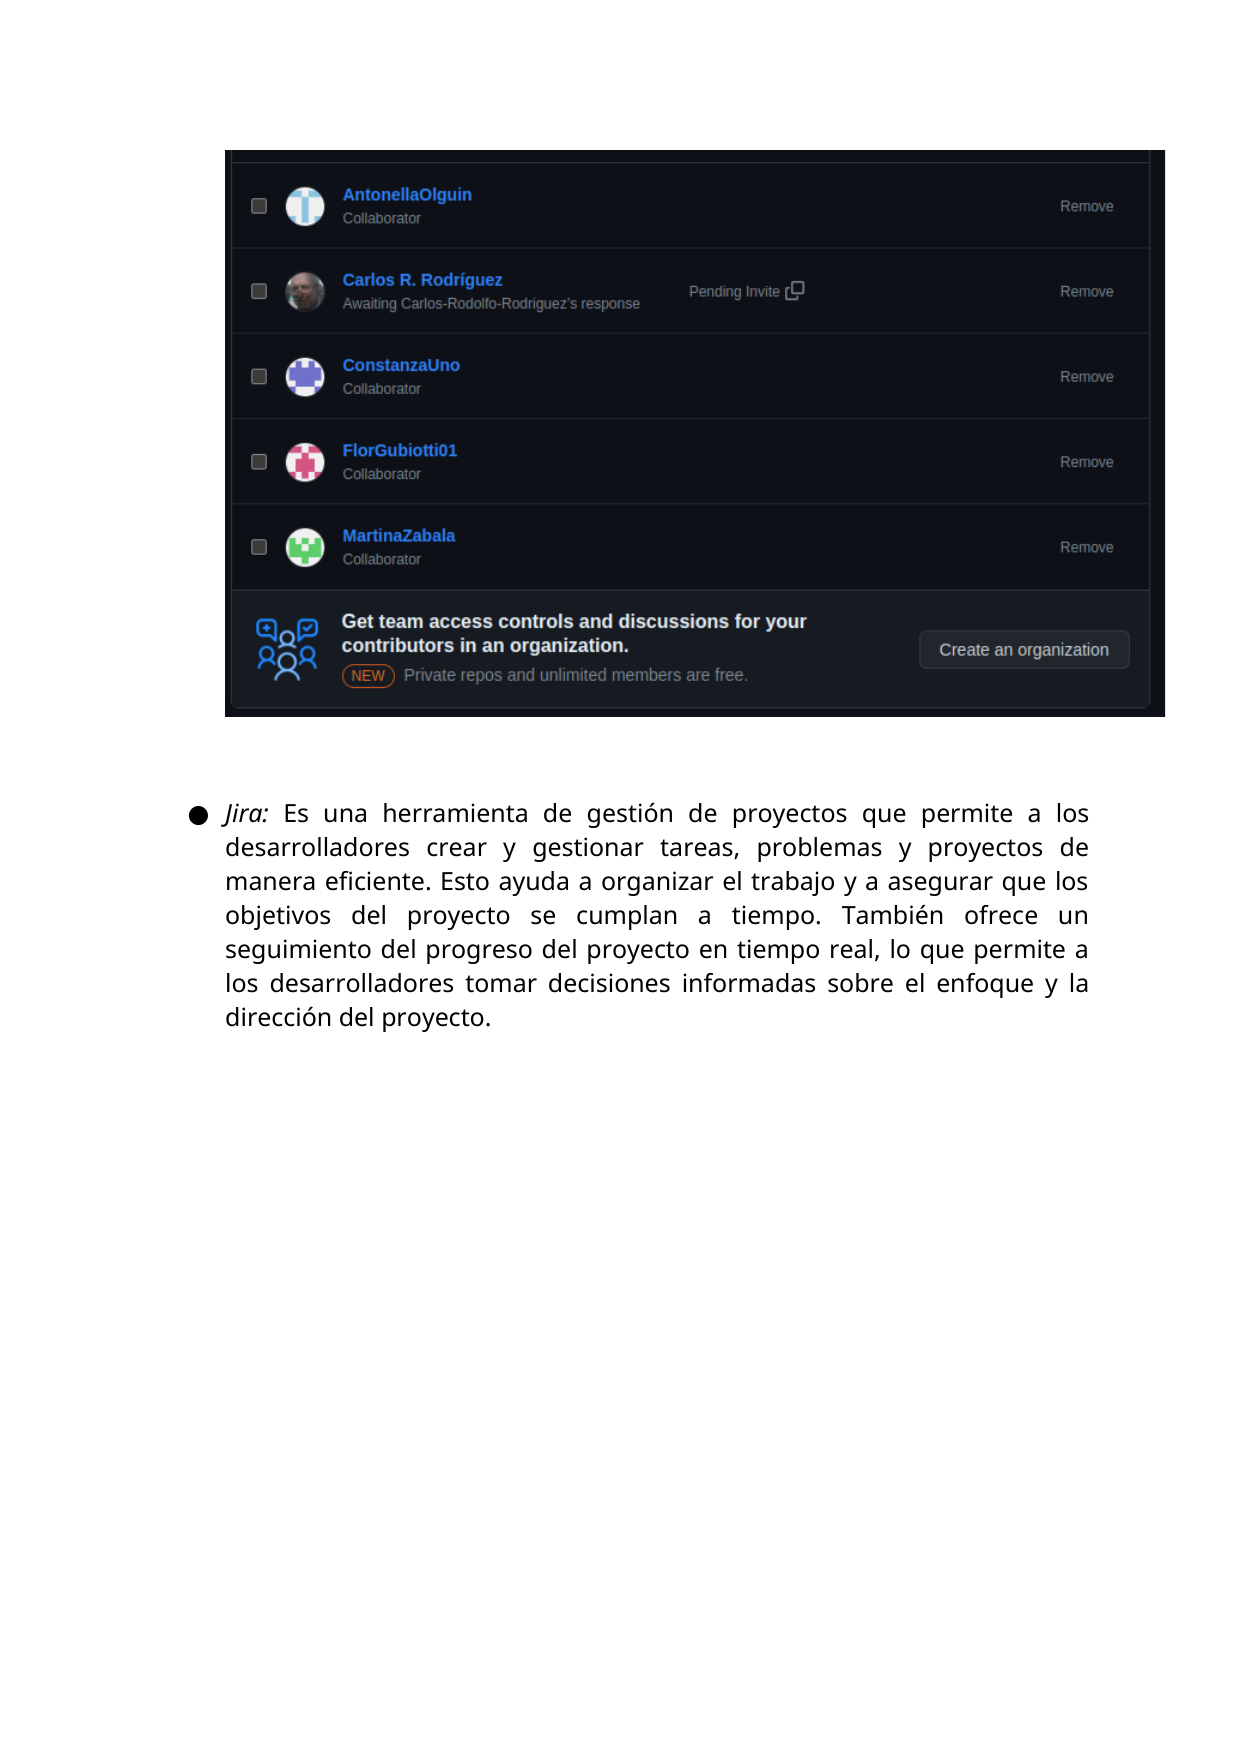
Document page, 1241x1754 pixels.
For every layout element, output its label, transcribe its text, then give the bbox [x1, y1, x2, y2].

list Jira: Es una herramienta de gestión de proyectos que permite a los desarrolladores crear y gestionar tareas, problemas y proyectos de manera eficiente. Esto ayuda a organizar el trabajo y a asegurar que los objetivos del proyecto se cumplan a tiempo. También ofrece un seguimiento del progreso del proyecto en tiempo real, lo que permite a los desarrolladores tomar decisiones informadas sobre el enfoque y la dirección del proyecto. [187, 795, 1090, 1034]
picture [225, 150, 1166, 717]
